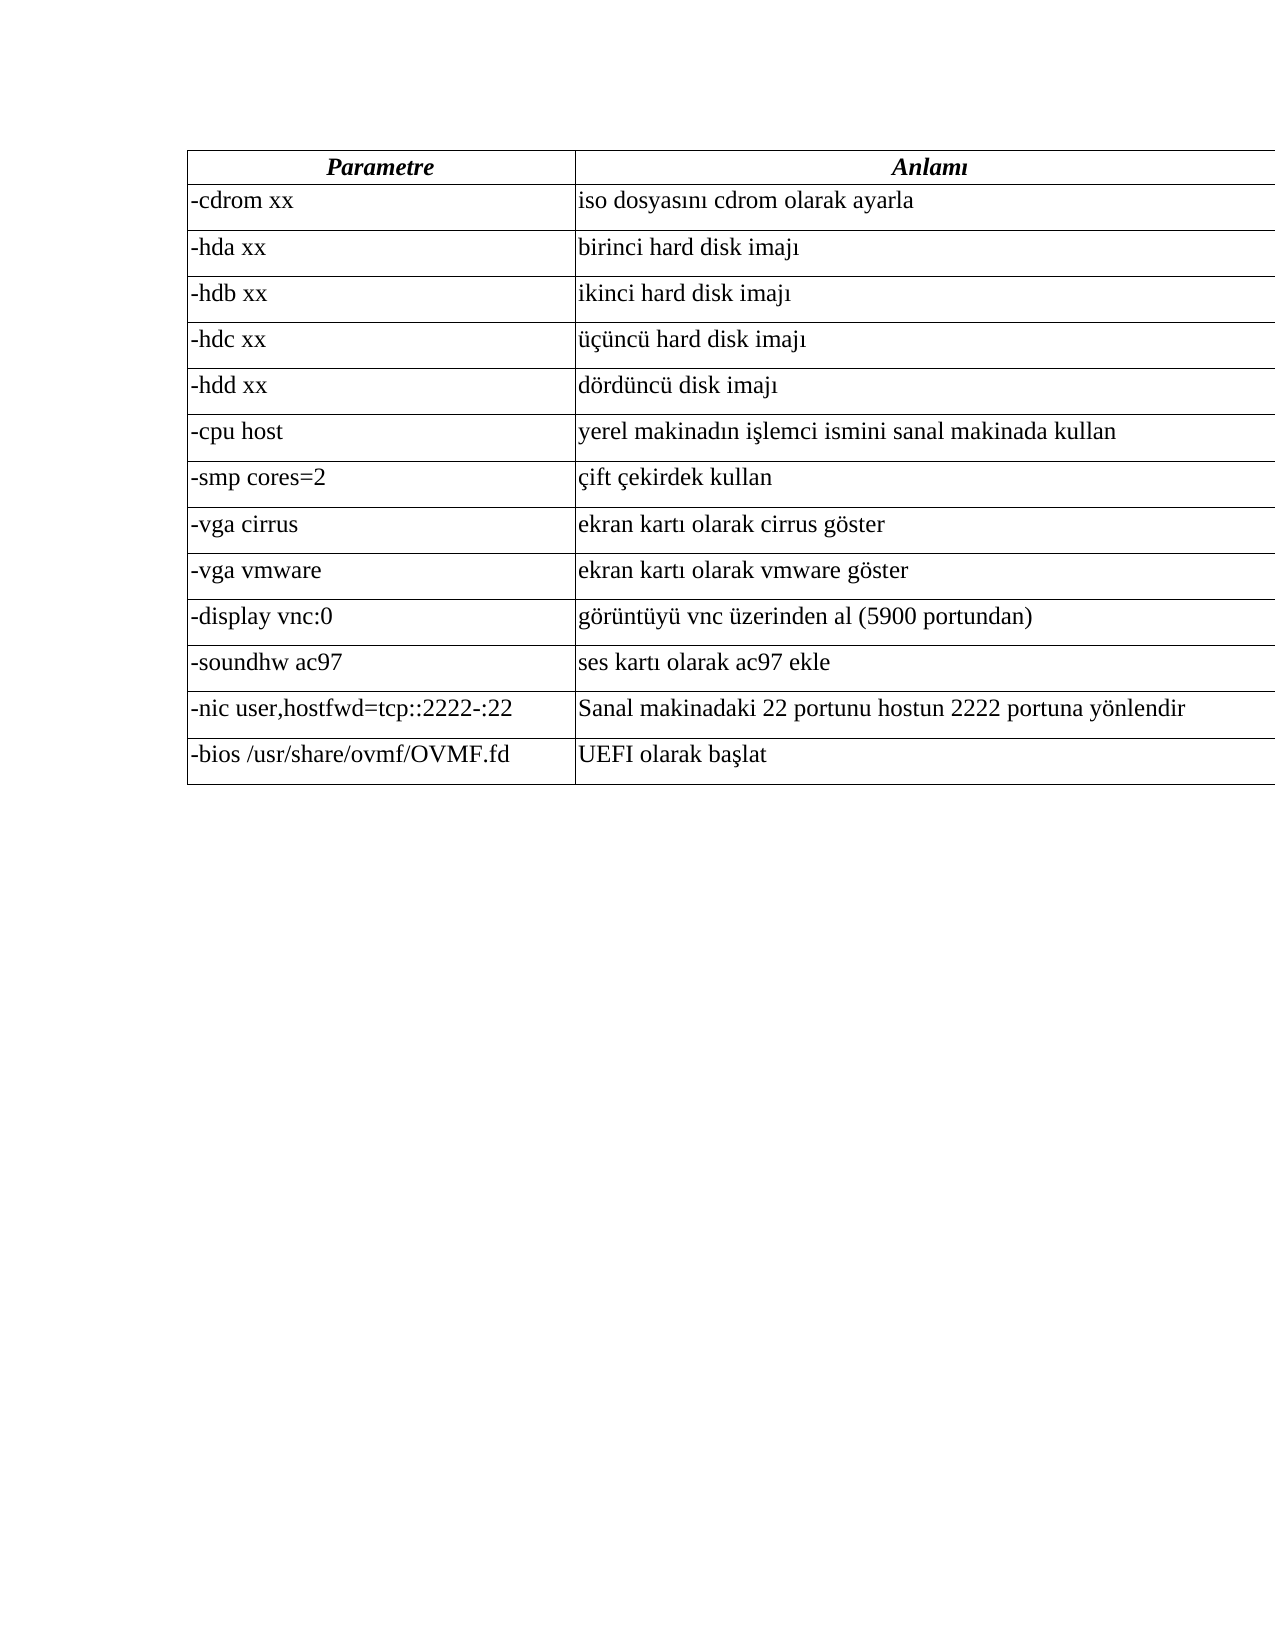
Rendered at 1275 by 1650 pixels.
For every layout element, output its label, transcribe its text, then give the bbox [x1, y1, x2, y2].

table_cell üçüncü hard disk imajı [576, 323, 1275, 368]
table_cell ikinci hard disk imajı [576, 277, 1275, 322]
table_cell -display vnc:0 [188, 600, 575, 645]
table_cell -smp cores=2 [188, 462, 575, 507]
table_cell ekran kartı olarak cirrus göster [576, 508, 1275, 553]
table_cell -hdd xx [188, 369, 575, 414]
table_cell -hda xx [188, 231, 575, 276]
table_cell -vga vmware [188, 554, 575, 599]
table_cell -cpu host [188, 415, 575, 461]
table_cell -soundhw ac97 [188, 646, 575, 691]
table_cell dördüncü disk imajı [576, 369, 1275, 414]
table_cell çift çekirdek kullan [576, 462, 1275, 507]
table_header Anlamı [576, 151, 1275, 184]
table_cell -vga cirrus [188, 508, 575, 553]
table_cell -nic user,hostfwd=tcp::2222-:22 [188, 692, 575, 737]
table_cell -cdrom xx [188, 185, 575, 230]
table_cell iso dosyasını cdrom olarak ayarla [576, 185, 1275, 230]
table_cell UEFI olarak başlat [576, 739, 1275, 783]
table_cell ses kartı olarak ac97 ekle [576, 646, 1275, 691]
table_cell -bios /usr/share/ovmf/OVMF.fd [188, 739, 575, 783]
table_cell ekran kartı olarak vmware göster [576, 554, 1275, 599]
table_cell yerel makinadın işlemci ismini sanal makinada kullan [576, 415, 1275, 461]
table_cell -hdb xx [188, 277, 575, 322]
table_cell -hdc xx [188, 323, 575, 368]
table_cell Sanal makinadaki 22 portunu hostun 2222 portuna yönlendir [576, 692, 1275, 737]
table_cell birinci hard disk imajı [576, 231, 1275, 276]
table_header Parametre [188, 151, 575, 184]
table_cell görüntüyü vnc üzerinden al (5900 portundan) [576, 600, 1275, 645]
